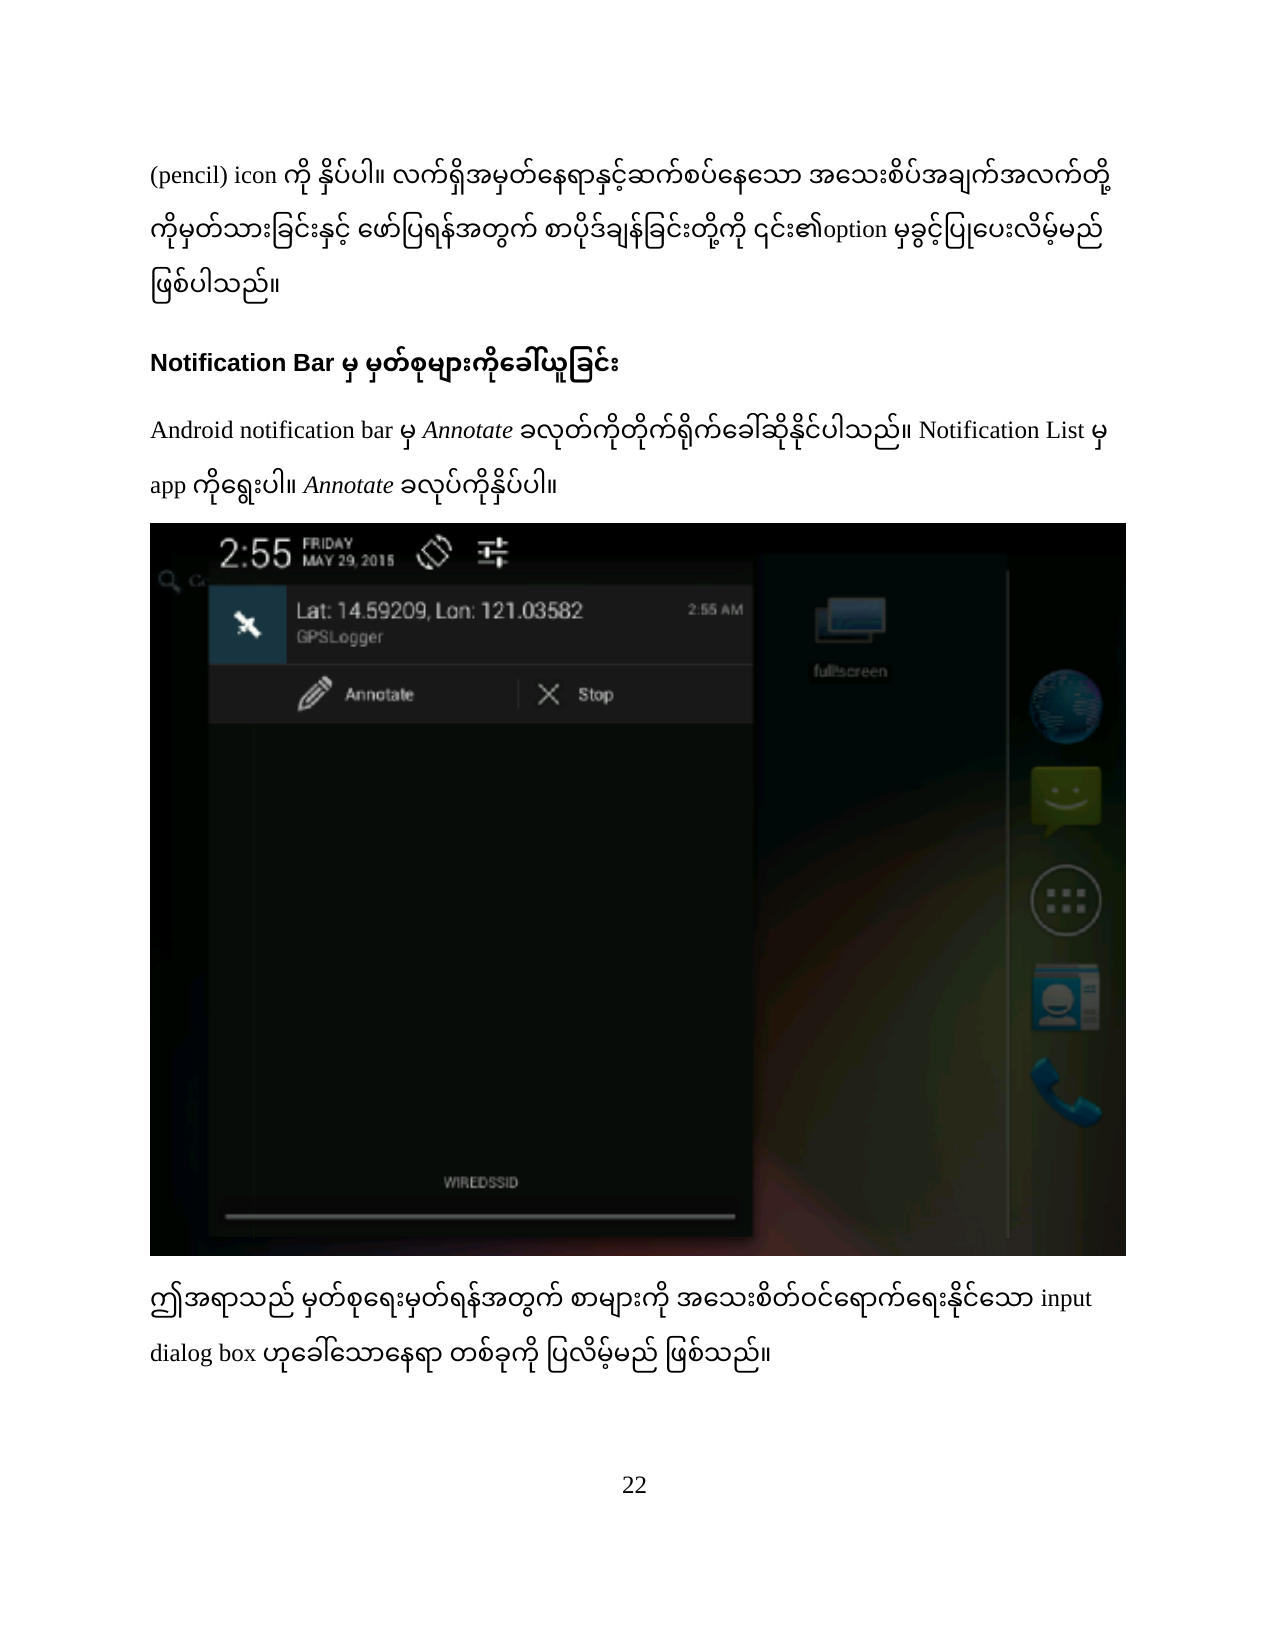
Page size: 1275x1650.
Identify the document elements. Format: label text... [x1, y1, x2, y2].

text ဤအရာသည် မှတ်စုရေးမှတ်ရန်အတွက် စာများကို အသေးစိတ်ဝင်ရောက်ရေးနိုင်သော input dialog box ဟုခေါ်သောနေရာ တစ်ခုကို ပြလိမ့်မည် ဖြစ်သည်။ [150, 1273, 1125, 1382]
text (pencil) icon ကို နှိပ်ပါ။ လက်ရှိအမှတ်နေရာနှင့်ဆက်စပ်နေသော အသေးစိပ်အချက်အလက်တို့ကိုမှတ်သားခြင်းနှင့် ဖော်ပြရန်အတွက် စာပိုဒ်ချန်ခြင်းတို့ကို ၎င်း၏option မှခွင့်ပြုပေးလိမ့်မည်ဖြစ်ပါသည်။ [150, 150, 1125, 314]
picture [150, 523, 1126, 1256]
subtitle Notification Bar မှ မှတ်စုများကိုခေါ်ယူခြင်း [150, 339, 1125, 393]
text Android notification bar မှ Annotate ခလုတ်ကိုတိုက်ရိုက်ခေါ်ဆိုနိုင်ပါသည်။ Notification List မှ app ကိုရွေးပါ။ Annotate ခလုပ်ကိုနှိပ်ပါ။ [150, 405, 1125, 514]
